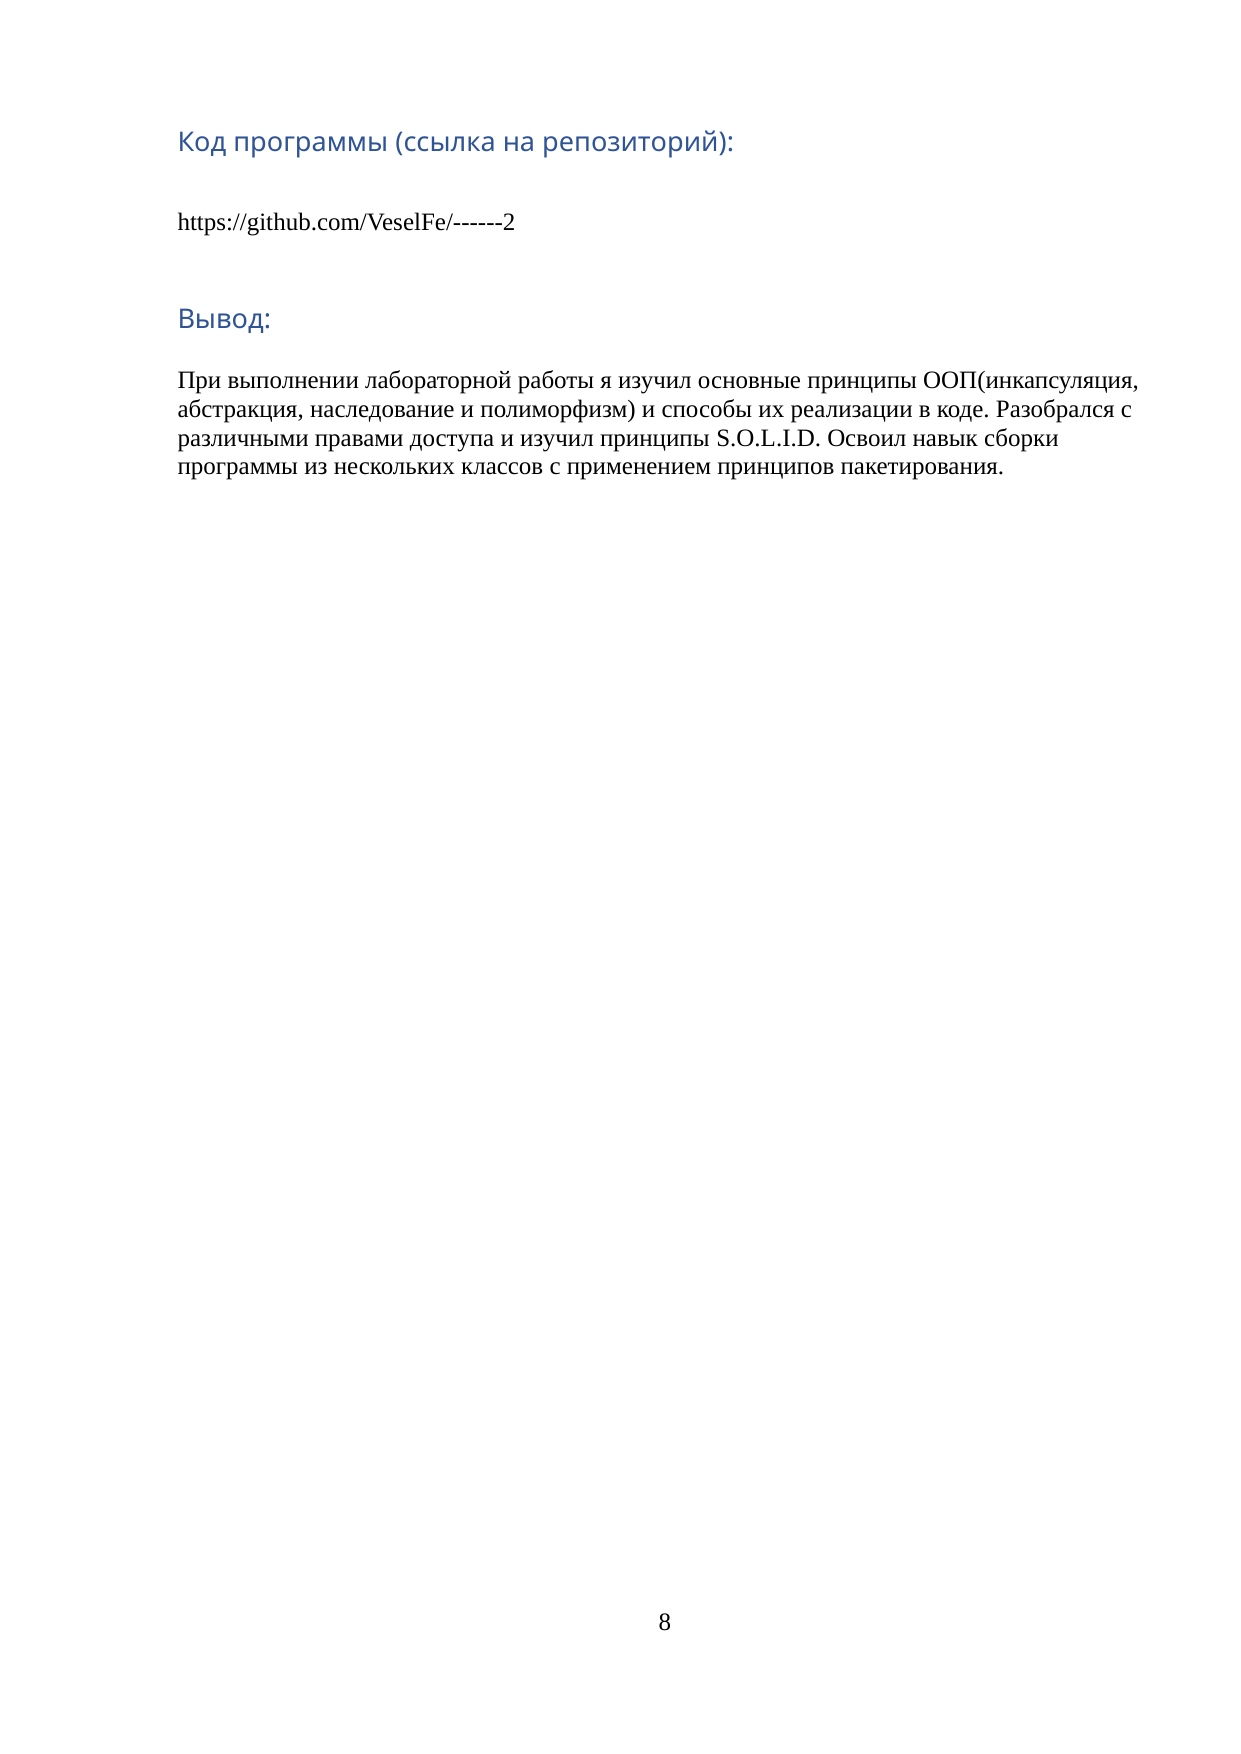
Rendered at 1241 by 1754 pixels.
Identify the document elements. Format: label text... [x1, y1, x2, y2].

subtitle Вывод: [177, 299, 1152, 336]
subtitle Код программы (ccылка на репозиторий): [177, 122, 1152, 159]
text При выполнении лабораторной работы я изучил основные принципы ООП(инкапсуляция, абстракция, наследование и полиморфизм) и способы их реализации в коде. Разобрался с различными правами доступа и изучил принципы S.O.L.I.D. Освоил навык сборки программы из нескольких классов с применением принципов пакетирования. [177, 365, 1152, 480]
text https://github.com/VeselFe/------2 [177, 207, 1152, 236]
